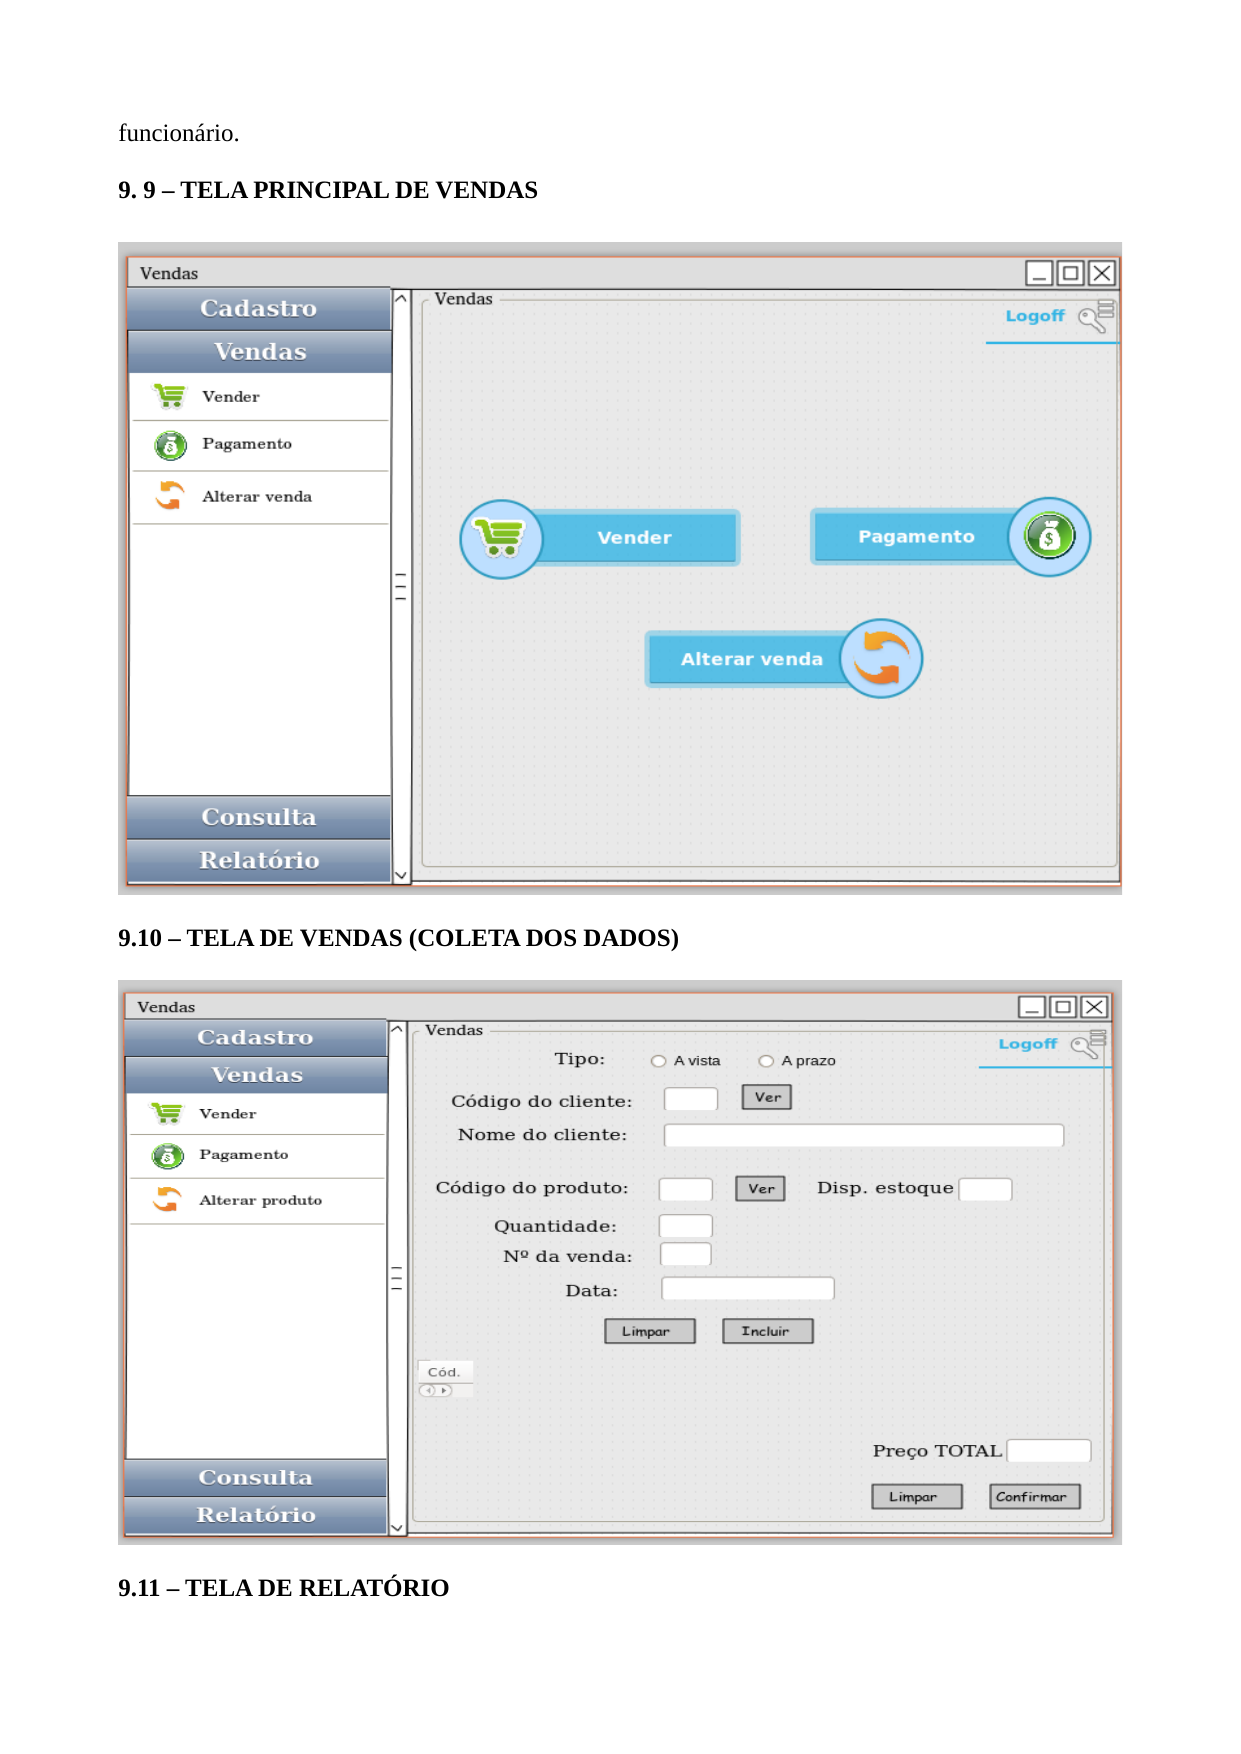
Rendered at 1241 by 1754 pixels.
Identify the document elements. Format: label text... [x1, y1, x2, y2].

picture [118, 242, 1123, 895]
picture [118, 980, 1123, 1545]
text 9.11 – TELA DE RELATÓRIO [118, 1573, 1122, 1602]
text 9.10 – TELA DE VENDAS (COLETA DOS DADOS) [118, 923, 1122, 952]
text 9. 9 – TELA PRINCIPAL DE VENDAS [118, 176, 1122, 204]
text funcionário. [118, 118, 1122, 147]
